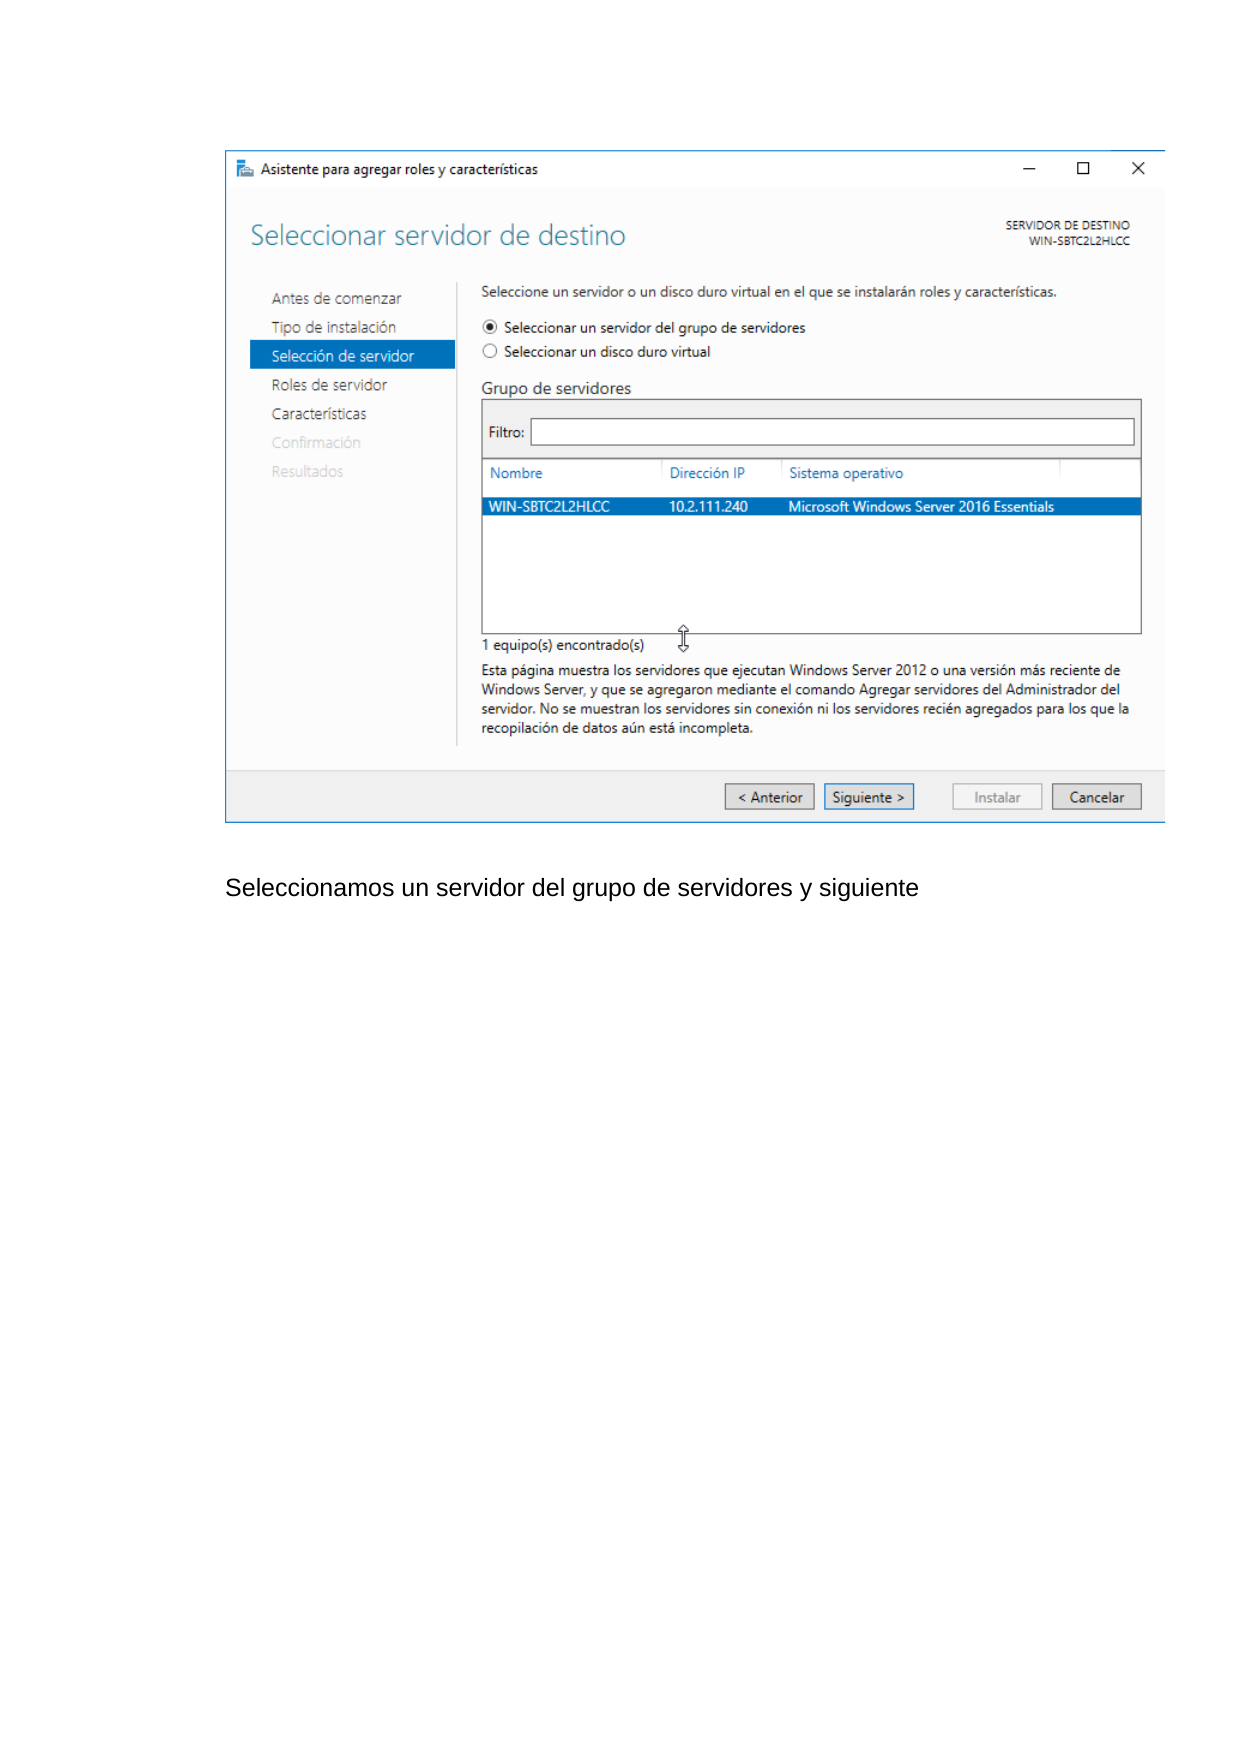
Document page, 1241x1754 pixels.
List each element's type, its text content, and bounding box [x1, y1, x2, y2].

text Seleccionamos un servidor del grupo de servidores y siguiente [225, 873, 1090, 902]
